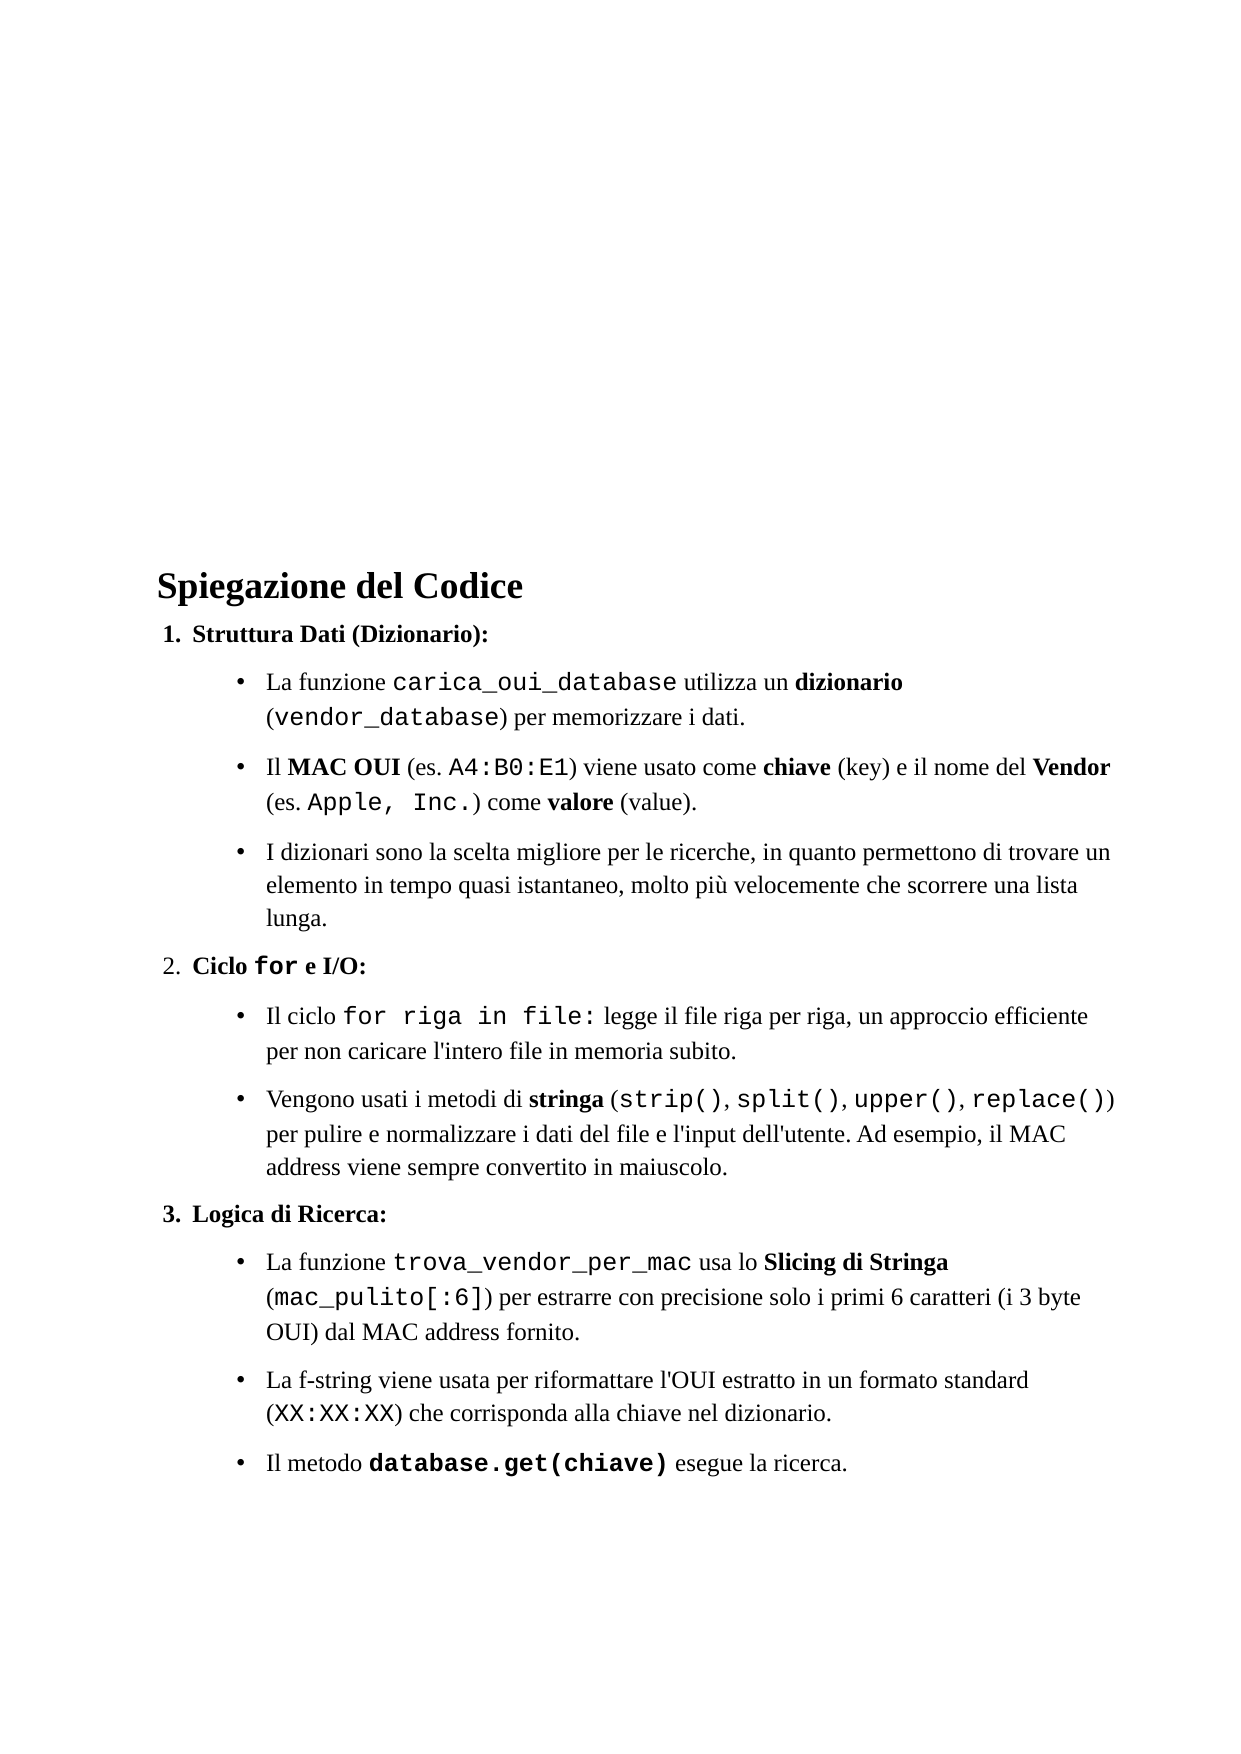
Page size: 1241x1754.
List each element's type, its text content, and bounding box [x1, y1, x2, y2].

list La funzione carica_oui_database utilizza un dizionario (vendor_database) per memorizzare i dati. [236, 667, 1122, 733]
list Il metodo database.get(chiave) esegue la ricerca. [236, 1448, 1122, 1479]
list Vengono usati i metodi di stringa (strip(), split(), upper(), replace()) per pulire e normalizzare i dati del file e l'input dell'utente. Ad esempio, il MAC address viene sempre convertito in maiuscolo. [236, 1084, 1122, 1181]
list La funzione trova_vendor_per_mac usa lo Slicing di Stringa (mac_pulito[:6]) per estrarre con precisione solo i primi 6 caratteri (i 3 byte OUI) dal MAC address fornito. [236, 1247, 1122, 1346]
list Logica di Ricerca: [162, 1199, 1122, 1228]
list Il ciclo for riga in file: legge il file riga per riga, un approccio efficiente per non caricare l'intero file in memoria subito. [236, 1001, 1122, 1065]
list Struttura Dati (Dizionario): [162, 619, 1122, 648]
list Ciclo for e I/O: [162, 951, 1122, 982]
list Il MAC OUI (es. A4:B0:E1) viene usato come chiave (key) e il nome del Vendor (es. Apple, Inc.) come valore (value). [236, 752, 1122, 818]
list La f-string viene usata per riformattare l'OUI estratto in un formato standard (XX:XX:XX) che corrisponda alla chiave nel dizionario. [236, 1365, 1122, 1429]
subtitle 📝 Spiegazione del Codice [118, 564, 1122, 607]
list I dizionari sono la scelta migliore per le ricerche, in quanto permettono di trovare un elemento in tempo quasi istantaneo, molto più velocemente che scorrere una lista lunga. [236, 837, 1122, 932]
